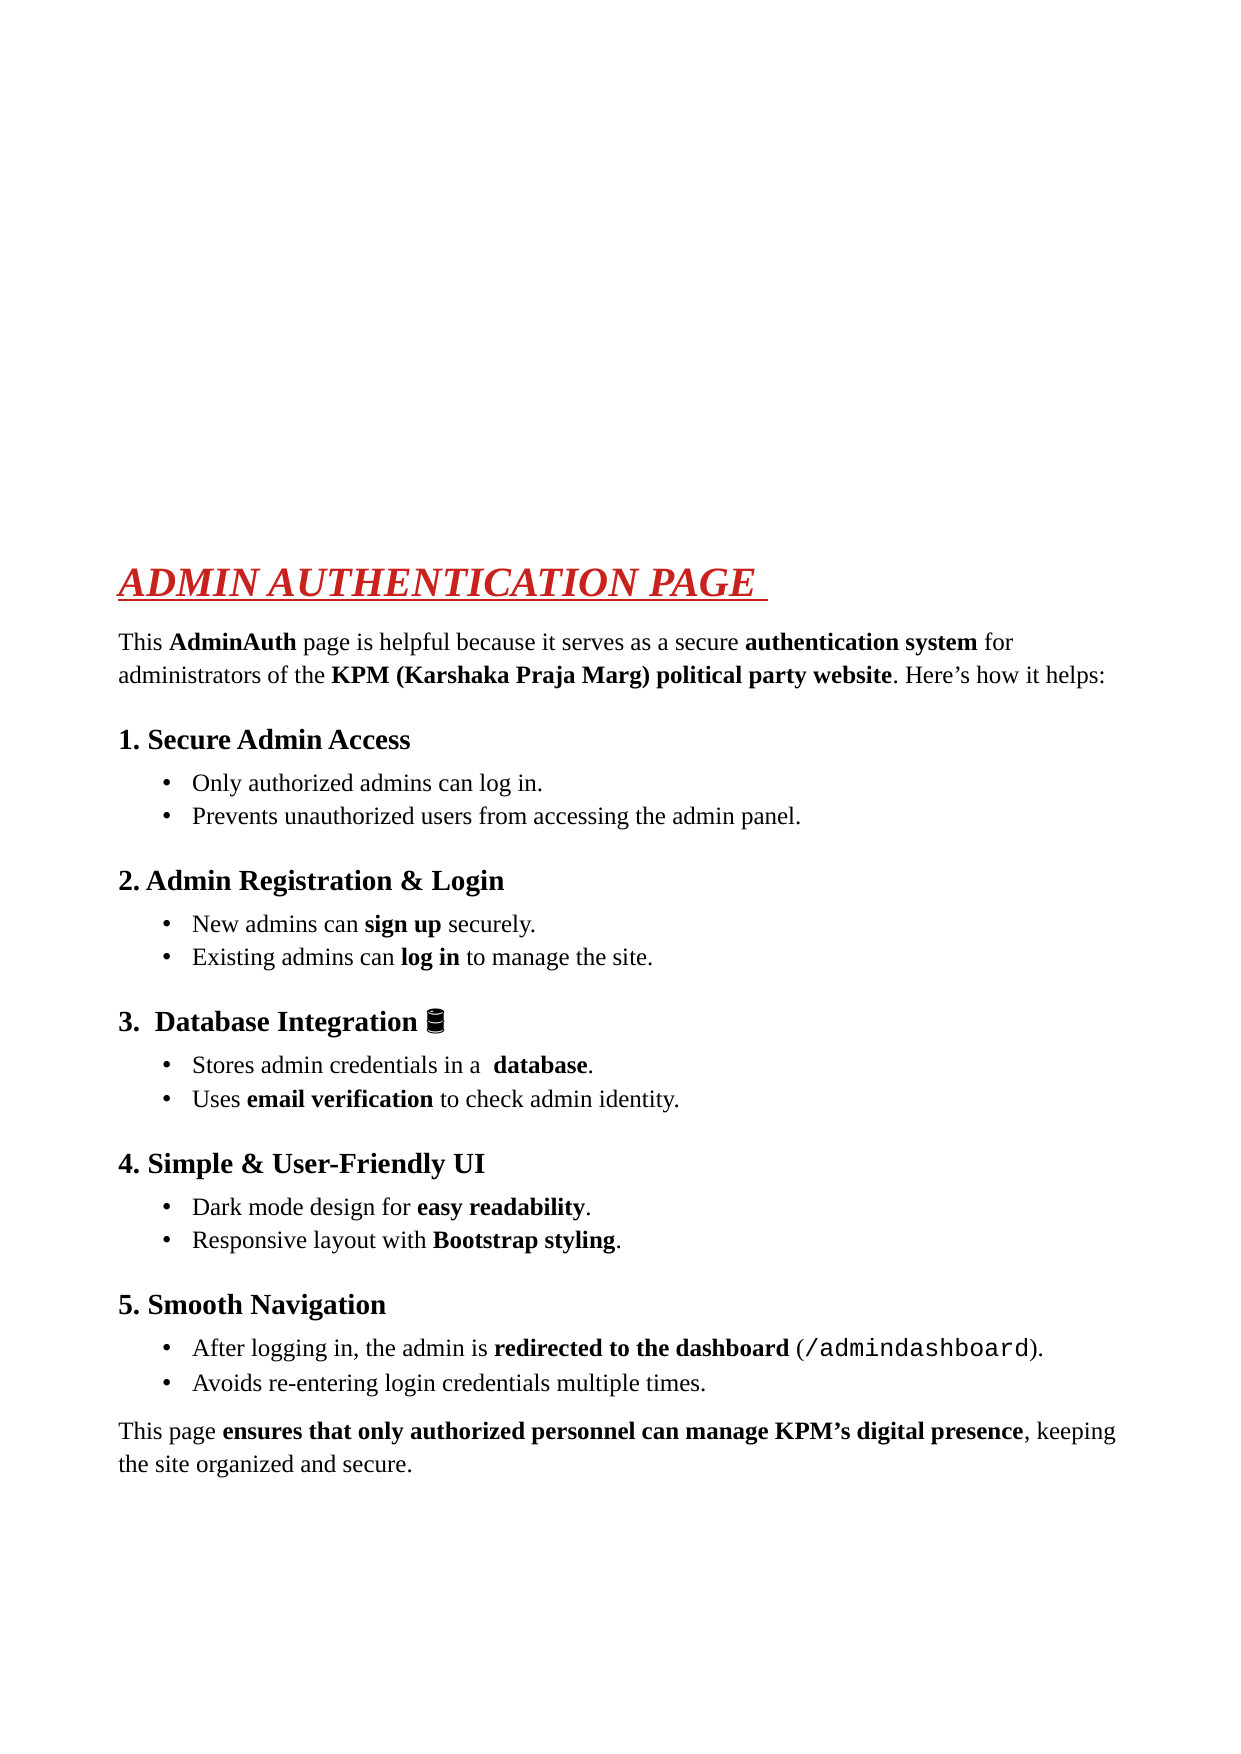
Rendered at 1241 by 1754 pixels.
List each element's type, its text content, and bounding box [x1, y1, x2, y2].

text This AdminAuth page is helpful because it serves as a secure authentication system for administrators of the KPM (Karshaka Praja Marg) political party website. Here’s how it helps: [118, 627, 1122, 689]
list After logging in, the admin is redirected to the dashboard (/admindashboard). [162, 1333, 1122, 1364]
subtitle 3. Database Integration 🛢 [118, 1004, 1122, 1038]
list Uses email verification to check admin identity. [162, 1084, 1122, 1112]
list Avoids re-entering login credentials multiple times. [162, 1368, 1122, 1397]
text This page ensures that only authorized personnel can manage KPM’s digital presence, keeping the site organized and secure. [118, 1416, 1122, 1478]
list Prevents unauthorized users from accessing the admin panel. [162, 801, 1122, 830]
subtitle 5. Smooth Navigation [118, 1287, 1122, 1321]
list New admins can sign up securely. [162, 909, 1122, 938]
subtitle 2. Admin Registration & Login 📝 [118, 863, 1122, 897]
text ADMIN AUTHENTICATION PAGE [118, 557, 1122, 605]
list Responsive layout with Bootstrap styling. [162, 1225, 1122, 1254]
list Stores admin credentials in a database. [162, 1051, 1122, 1079]
subtitle 4. Simple & User-Friendly UI 🎨 [118, 1146, 1122, 1179]
subtitle 1. Secure Admin Access 🔐 [118, 722, 1122, 756]
list Dark mode design for easy readability. [162, 1192, 1122, 1221]
list Existing admins can log in to manage the site. [162, 942, 1122, 971]
list Only authorized admins can log in. [162, 768, 1122, 797]
